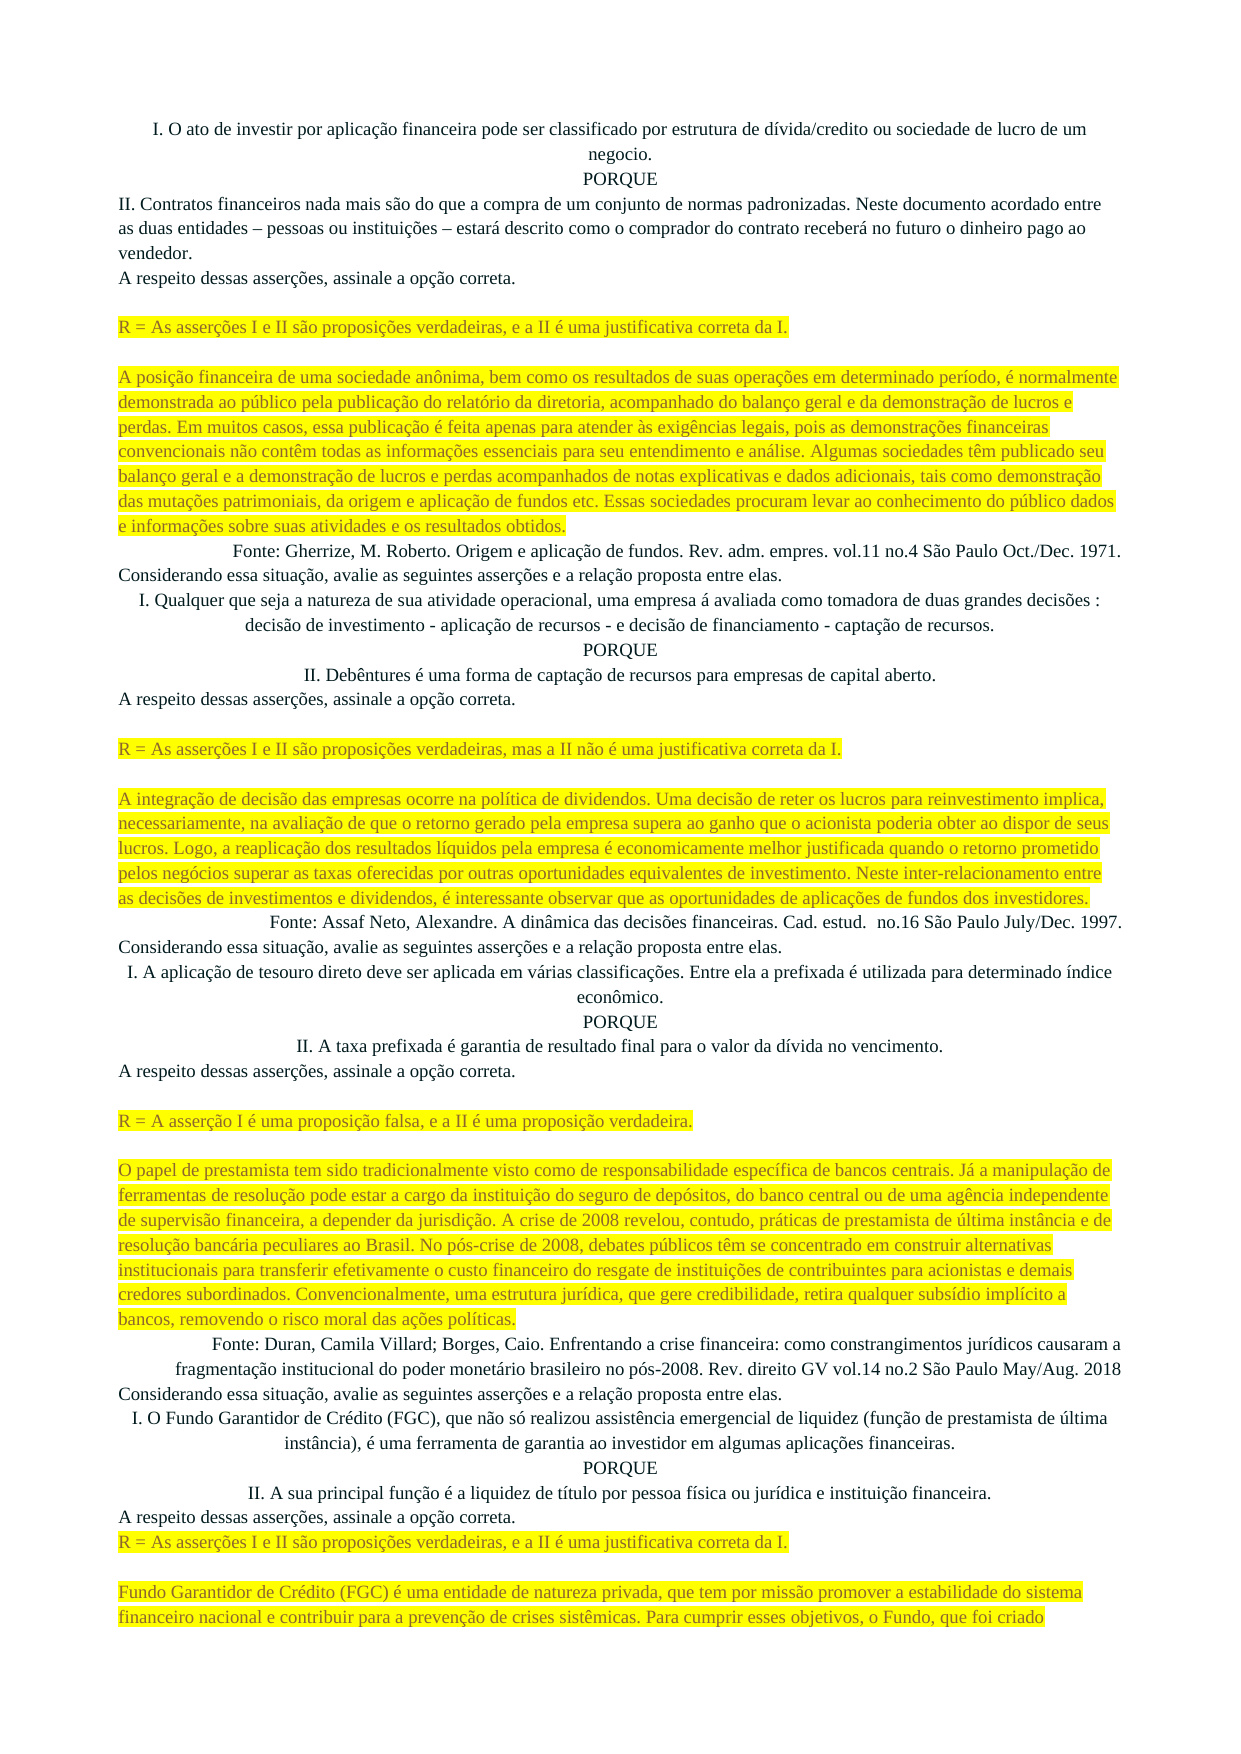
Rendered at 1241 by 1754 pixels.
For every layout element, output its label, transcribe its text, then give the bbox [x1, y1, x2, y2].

text I. O ato de investir por aplicação financeira pode ser classificado por estrutura de dívida/credito ou sociedade de lucro de um negocio. [118, 118, 1122, 164]
text A respeito dessas asserções, assinale a opção correta. [118, 1506, 1122, 1528]
text II. Debêntures é uma forma de captação de recursos para empresas de capital aberto. [118, 663, 1122, 685]
text R = A asserção I é uma proposição falsa, e a II é uma proposição verdadeira. [118, 1110, 1122, 1131]
text I. Qualquer que seja a natureza de sua atividade operacional, uma empresa á avaliada como tomadora de duas grandes decisões : decisão de investimento - aplicação de recursos - e decisão de financiamento - captação de recursos. [118, 589, 1122, 636]
text PORQUE [118, 1011, 1122, 1032]
text Fonte: Gherrize, M. Roberto. Origem e aplicação de fundos. Rev. adm. empres. vol.11 no.4 São Paulo Oct./Dec. 1971. [118, 539, 1122, 561]
text O papel de prestamista tem sido tradicionalmente visto como de responsabilidade específica de bancos centrais. Já a manipulação de ferramentas de resolução pode estar a cargo da instituição do seguro de depósitos, do banco central ou de uma agência independente de supervisão financeira, a depender da jurisdição. A crise de 2008 revelou, contudo, práticas de prestamista de última instância e de resolução bancária peculiares ao Brasil. No pós-crise de 2008, debates públicos têm se concentrado em construir alternativas institucionais para transferir efetivamente o custo financeiro do resgate de instituições de contribuintes para acionistas e demais credores subordinados. Convencionalmente, uma estrutura jurídica, que gere credibilidade, retira qualquer subsídio implícito a bancos, removendo o risco moral das ações políticas. [118, 1159, 1122, 1330]
text PORQUE [118, 639, 1122, 660]
text A integração de decisão das empresas ocorre na política de dividendos. Uma decisão de reter os lucros para reinvestimento implica, necessariamente, na avaliação de que o retorno gerado pela empresa supera ao ganho que o acionista poderia obter ao dispor de seus lucros. Logo, a reaplicação dos resultados líquidos pela empresa é economicamente melhor justificada quando o retorno prometido pelos negócios superar as taxas oferecidas por outras oportunidades equivalentes de investimento. Neste inter-relacionamento entre as decisões de investimentos e dividendos, é interessante observar que as oportunidades de aplicações de fundos dos investidores. [118, 787, 1122, 908]
text Fonte: Duran, Camila Villard; Borges, Caio. Enfrentando a crise financeira: como constrangimentos jurídicos causaram a fragmentação institucional do poder monetário brasileiro no pós-2008. Rev. direito GV vol.14 no.2 São Paulo May/Aug. 2018 [118, 1333, 1122, 1379]
text Fonte: Assaf Neto, Alexandre. A dinâmica das decisões financeiras. Cad. estud. no.16 São Paulo July/Dec. 1997. [118, 911, 1122, 933]
text II. A taxa prefixada é garantia de resultado final para o valor da dívida no vencimento. [118, 1035, 1122, 1057]
text Fundo Garantidor de Crédito (FGC) é uma entidade de natureza privada, que tem por missão promover a estabilidade do sistema financeiro nacional e contribuir para a prevenção de crises sistêmicas. Para cumprir esses objetivos, o Fundo, que foi criado [118, 1581, 1122, 1627]
text Considerando essa situação, avalie as seguintes asserções e a relação proposta entre elas. [118, 936, 1122, 958]
text R = As asserções I e II são proposições verdadeiras, mas a II não é uma justificativa correta da I. [118, 738, 1122, 759]
text R = As asserções I e II são proposições verdadeiras, e a II é uma justificativa correta da I. [118, 316, 1122, 338]
text PORQUE [118, 168, 1122, 189]
text I. O Fundo Garantidor de Crédito (FGC), que não só realizou assistência emergencial de liquidez (função de prestamista de última instância), é uma ferramenta de garantia ao investidor em algumas aplicações financeiras. [118, 1407, 1122, 1454]
text I. A aplicação de tesouro direto deve ser aplicada em várias classificações. Entre ela a prefixada é utilizada para determinado índice econômico. [118, 961, 1122, 1007]
text R = As asserções I e II são proposições verdadeiras, e a II é uma justificativa correta da I. [118, 1531, 1122, 1553]
text A respeito dessas asserções, assinale a opção correta. [118, 688, 1122, 710]
text II. Contratos financeiros nada mais são do que a compra de um conjunto de normas padronizadas. Neste documento acordado entre as duas entidades – pessoas ou instituições – estará descrito como o comprador do contrato receberá no futuro o dinheiro pago ao vendedor. [118, 192, 1122, 264]
text A posição financeira de uma sociedade anônima, bem como os resultados de suas operações em determinado período, é normalmente demonstrada ao público pela publicação do relatório da diretoria, acompanhado do balanço geral e da demonstração de lucros e perdas. Em muitos casos, essa publicação é feita apenas para atender às exigências legais, pois as demonstrações financeiras convencionais não contêm todas as informações essenciais para seu entendimento e análise. Algumas sociedades têm publicado seu balanço geral e a demonstração de lucros e perdas acompanhados de notas explicativas e dados adicionais, tais como demonstração das mutações patrimoniais, da origem e aplicação de fundos etc. Essas sociedades procuram levar ao conhecimento do público dados e informações sobre suas atividades e os resultados obtidos. [118, 366, 1122, 536]
text Considerando essa situação, avalie as seguintes asserções e a relação proposta entre elas. [118, 564, 1122, 586]
text A respeito dessas asserções, assinale a opção correta. [118, 267, 1122, 288]
text II. A sua principal função é a liquidez de título por pessoa física ou jurídica e instituição financeira. [118, 1482, 1122, 1503]
text A respeito dessas asserções, assinale a opção correta. [118, 1060, 1122, 1082]
text PORQUE [118, 1457, 1122, 1478]
text Considerando essa situação, avalie as seguintes asserções e a relação proposta entre elas. [118, 1382, 1122, 1404]
